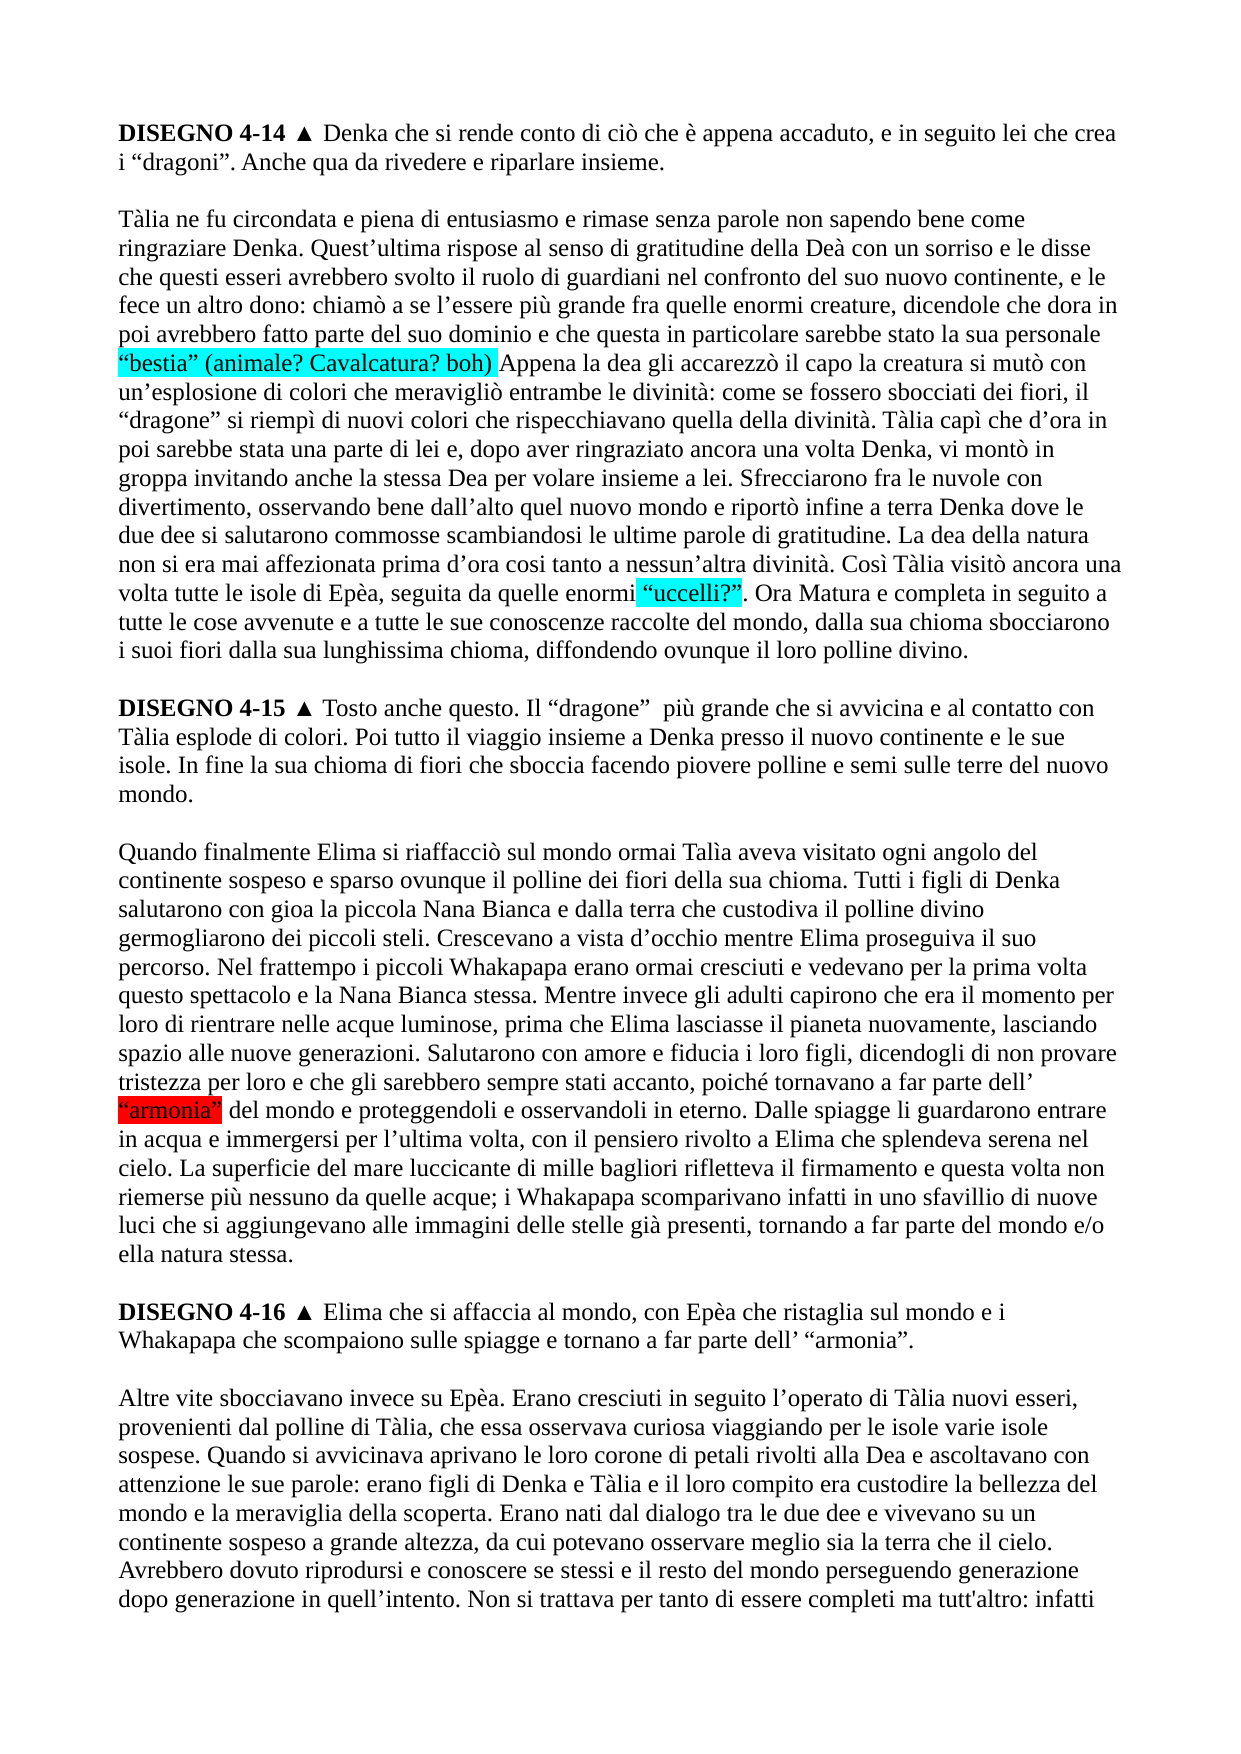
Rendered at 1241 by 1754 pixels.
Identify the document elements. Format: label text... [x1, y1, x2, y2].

text Tàlia ne fu circondata e piena di entusiasmo e rimase senza parole non sapendo bene come ringraziare Denka. Quest’ultima rispose al senso di gratitudine della Deà con un sorriso e le disse che questi esseri avrebbero svolto il ruolo di guardiani nel confronto del suo nuovo continente, e le fece un altro dono: chiamò a se l’essere più grande fra quelle enormi creature, dicendole che dora in poi avrebbero fatto parte del suo dominio e che questa in particolare sarebbe stato la sua personale “bestia” (animale? Cavalcatura? boh) Appena la dea gli accarezzò il capo la creatura si mutò con un’esplosione di colori che meravigliò entrambe le divinità: come se fossero sbocciati dei fiori, il “dragone” si riempì di nuovi colori che rispecchiavano quella della divinità. Tàlia capì che d’ora in poi sarebbe stata una parte di lei e, dopo aver ringraziato ancora una volta Denka, vi montò in groppa invitando anche la stessa Dea per volare insieme a lei. Sfrecciarono fra le nuvole con divertimento, osservando bene dall’alto quel nuovo mondo e riportò infine a terra Denka dove le due dee si salutarono commosse scambiandosi le ultime parole di gratitudine. La dea della natura non si era mai affezionata prima d’ora cosi tanto a nessun’altra divinità. Così Tàlia visitò ancora una volta tutte le isole di Epèa, seguita da quelle enormi “uccelli?”. Ora Matura e completa in seguito a tutte le cose avvenute e a tutte le sue conoscenze raccolte del mondo, dalla sua chioma sbocciarono i suoi fiori dalla sua lunghissima chioma, diffondendo ovunque il loro polline divino. [118, 176, 1122, 664]
text DISEGNO 4-16 ▲ Elima che si affaccia al mondo, con Epèa che ristaglia sul mondo e i Whakapapa che scompaiono sulle spiagge e tornano a far parte dell’ “armonia”. Altre vite sbocciavano invece su Epèa. Erano cresciuti in seguito l’operato di Tàlia nuovi esseri, provenienti dal polline di Tàlia, che essa osservava curiosa viaggiando per le isole varie isole sospese. Quando si avvicinava aprivano le loro corone di petali rivolti alla Dea e ascoltavano con attenzione le sue parole: erano figli di Denka e Tàlia e il loro compito era custodire la bellezza del mondo e la meraviglia della scoperta. Erano nati dal dialogo tra le due dee e vivevano su un continente sospeso a grande altezza, da cui potevano osservare meglio sia la terra che il cielo. Avrebbero dovuto riprodursi e conoscere se stessi e il resto del mondo perseguendo generazione dopo generazione in quell’intento. Non si trattava per tanto di essere completi ma tutt'altro: infatti [118, 1297, 1122, 1613]
text DISEGNO 4-14 ▲ Denka che si rende conto di ciò che è appena accaduto, e in seguito lei che crea i “dragoni”. Anche qua da rivedere e riparlare insieme. [118, 118, 1122, 176]
text DISEGNO 4-15 ▲ Tosto anche questo. Il “dragone” più grande che si avvicina e al contatto con Tàlia esplode di colori. Poi tutto il viaggio insieme a Denka presso il nuovo continente e le sue isole. In fine la sua chioma di fiori che sboccia facendo piovere polline e semi sulle terre del nuovo mondo. Quando finalmente Elima si riaffacciò sul mondo ormai Talìa aveva visitato ogni angolo del continente sospeso e sparso ovunque il polline dei fiori della sua chioma. Tutti i figli di Denka salutarono con gioa la piccola Nana Bianca e dalla terra che custodiva il polline divino germogliarono dei piccoli steli. Crescevano a vista d’occhio mentre Elima proseguiva il suo percorso. Nel frattempo i piccoli Whakapapa erano ormai cresciuti e vedevano per la prima volta questo spettacolo e la Nana Bianca stessa. Mentre invece gli adulti capirono che era il momento per loro di rientrare nelle acque luminose, prima che Elima lasciasse il pianeta nuovamente, lasciando spazio alle nuove generazioni. Salutarono con amore e fiducia i loro figli, dicendogli di non provare tristezza per loro e che gli sarebbero sempre stati accanto, poiché tornavano a far parte dell’ “armonia” del mondo e proteggendoli e osservandoli in eterno. Dalle spiagge li guardarono entrare in acqua e immergersi per l’ultima volta, con il pensiero rivolto a Elima che splendeva serena nel cielo. La superficie del mare luccicante di mille bagliori rifletteva il firmamento e questa volta non riemerse più nessuno da quelle acque; i Whakapapa scomparivano infatti in uno sfavillio di nuove luci che si aggiungevano alle immagini delle stelle già presenti, tornando a far parte del mondo e/o ella natura stessa. [118, 693, 1122, 1268]
